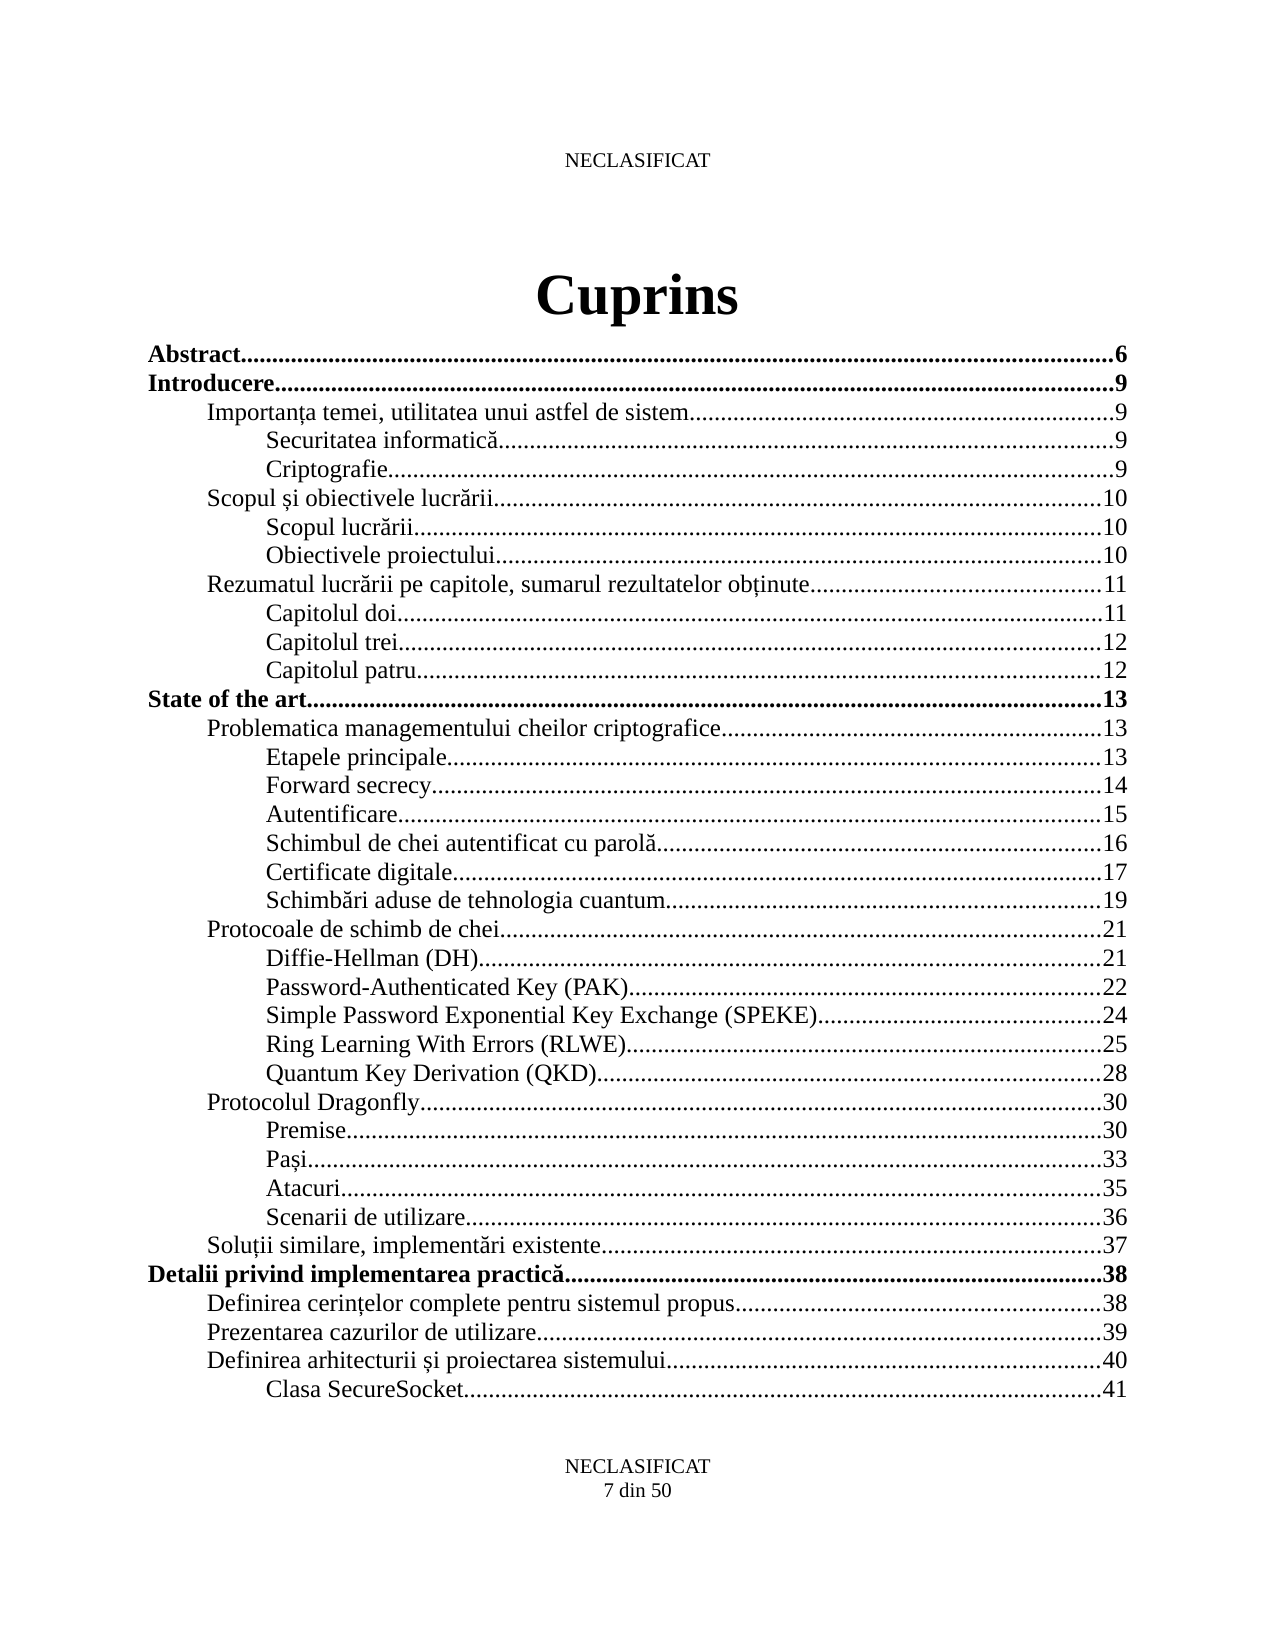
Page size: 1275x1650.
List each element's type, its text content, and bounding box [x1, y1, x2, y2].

text Criptografie 9 [266, 454, 1127, 483]
text Definirea cerințelor complete pentru sistemul propus 38 [207, 1288, 1127, 1317]
text Capitolul trei 12 [266, 627, 1127, 656]
text Definirea arhitecturii și proiectarea sistemului 40 [207, 1346, 1127, 1374]
text Premise 30 [266, 1116, 1127, 1144]
text Schimbări aduse de tehnologia cuantum 19 [266, 886, 1127, 914]
text Capitolul patru 12 [266, 656, 1127, 684]
text Detalii privind implementarea practică 38 [148, 1259, 1127, 1288]
text Quantum Key Derivation (QKD) 28 [266, 1058, 1127, 1087]
text Simple Password Exponential Key Exchange (SPEKE) 24 [266, 1001, 1127, 1029]
text Problematica managementului cheilor criptografice 13 [207, 713, 1127, 742]
text Rezumatul lucrării pe capitole, sumarul rezultatelor obținute 11 [207, 569, 1127, 598]
text Soluții similare, implementări existente 37 [207, 1231, 1127, 1259]
text Protocoale de schimb de chei 21 [207, 914, 1127, 943]
title Cuprins [148, 260, 1127, 327]
text Prezentarea cazurilor de utilizare 39 [207, 1317, 1127, 1346]
text State of the art 13 [148, 684, 1127, 713]
text Clasa SecureSocket 41 [266, 1374, 1127, 1403]
text Capitolul doi 11 [266, 598, 1127, 627]
text Scopul și obiectivele lucrării 10 [207, 483, 1127, 512]
text Pași 33 [266, 1144, 1127, 1173]
text Introducere 9 [148, 368, 1127, 397]
text Protocolul Dragonfly 30 [207, 1087, 1127, 1116]
text Certificate digitale 17 [266, 857, 1127, 886]
text Securitatea informatică 9 [266, 426, 1127, 454]
text Forward secrecy 14 [266, 771, 1127, 799]
text Abstract 6 [148, 339, 1127, 368]
text Atacuri 35 [266, 1173, 1127, 1202]
text Autentificare 15 [266, 799, 1127, 828]
text Scenarii de utilizare 36 [266, 1202, 1127, 1231]
text Importanța temei, utilitatea unui astfel de sistem 9 [207, 397, 1127, 426]
text Ring Learning With Errors (RLWE) 25 [266, 1029, 1127, 1058]
text Diffie-Hellman (DH) 21 [266, 943, 1127, 972]
text Etapele principale 13 [266, 742, 1127, 771]
text Password-Authenticated Key (PAK) 22 [266, 972, 1127, 1001]
text Schimbul de chei autentificat cu parolă 16 [266, 828, 1127, 857]
text Obiectivele proiectului 10 [266, 541, 1127, 569]
text Scopul lucrării 10 [266, 512, 1127, 541]
